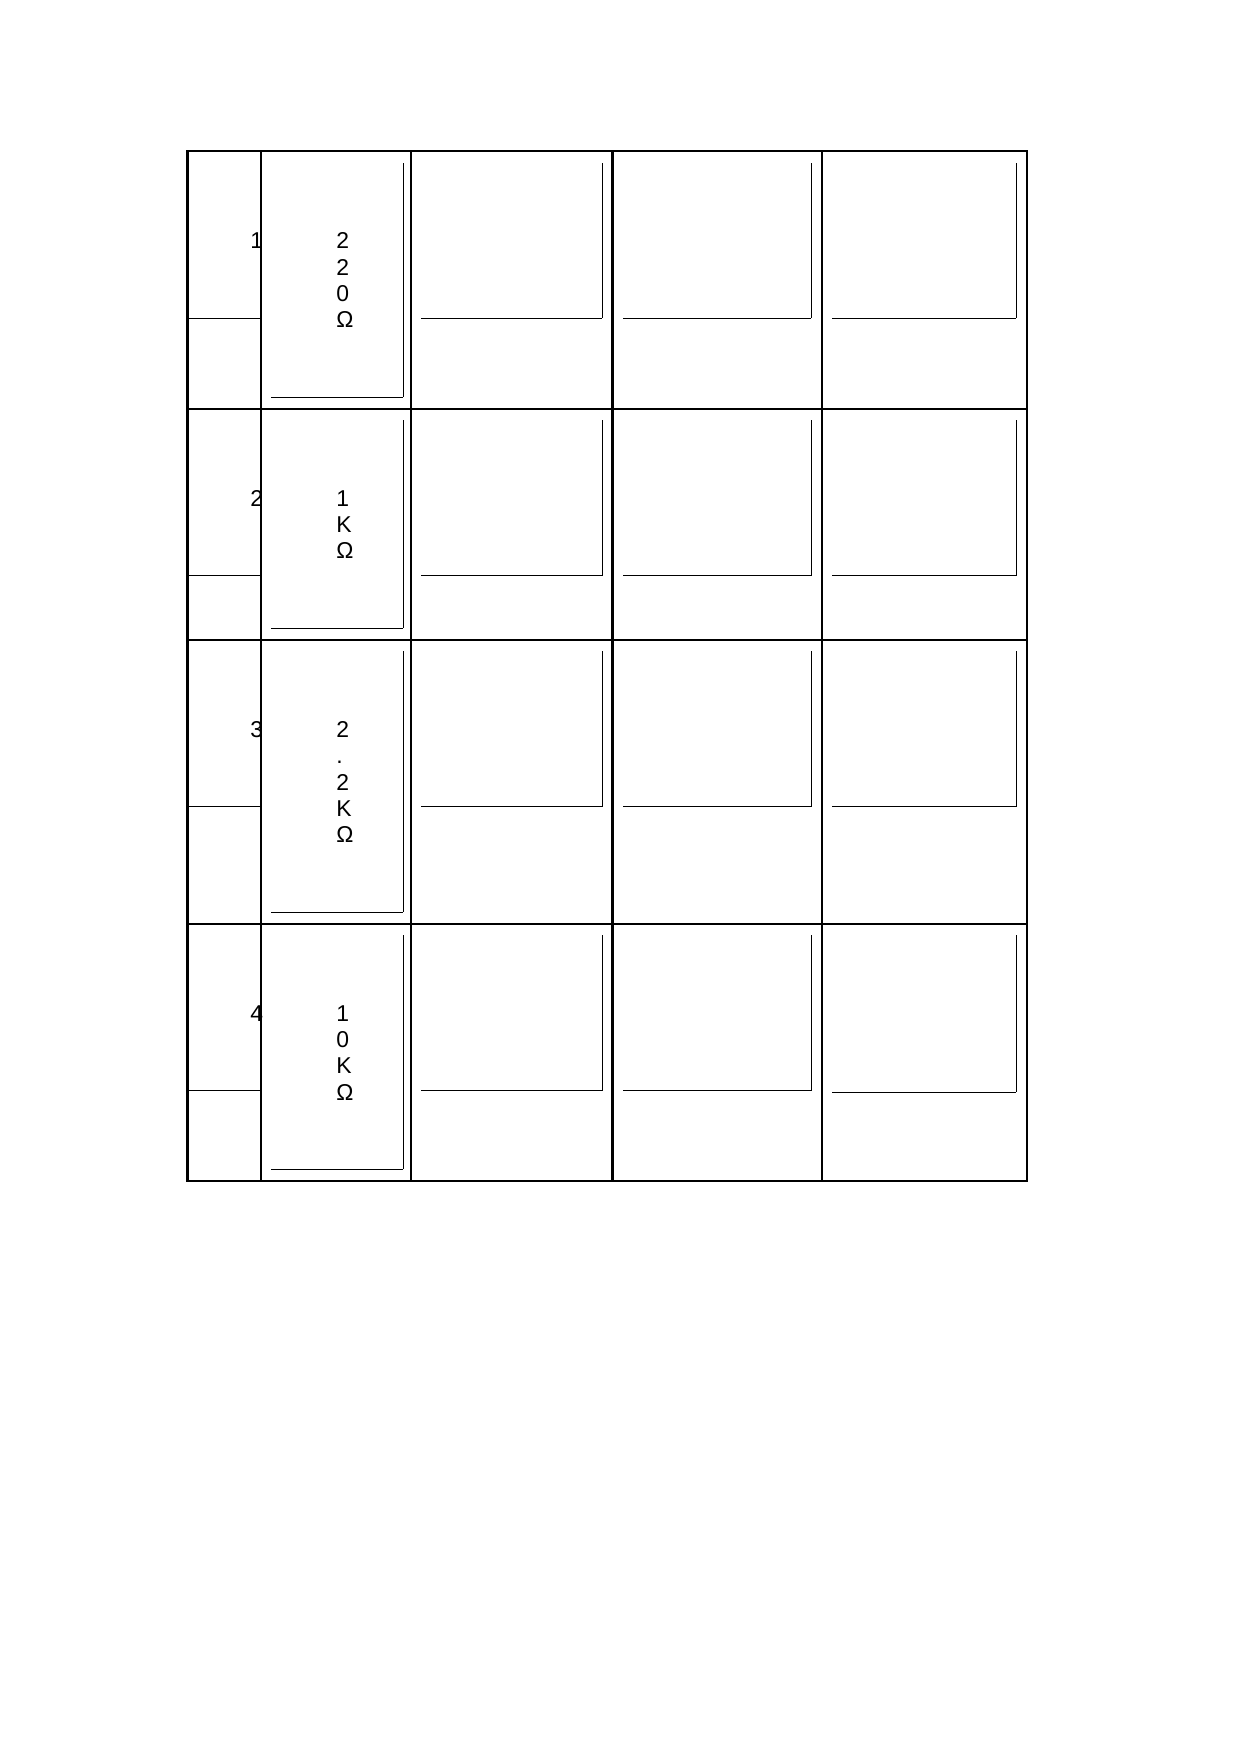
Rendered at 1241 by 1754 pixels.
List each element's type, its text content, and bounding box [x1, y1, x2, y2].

table_cell 2 [189, 410, 260, 575]
table_cell [823, 410, 1026, 639]
table_cell [412, 410, 611, 639]
table_cell [614, 152, 821, 407]
table_cell [412, 152, 611, 407]
table_cell [614, 641, 821, 922]
table_cell [823, 925, 1026, 1180]
table_cell 1ΚΩ [262, 410, 410, 639]
table_cell 4 [189, 925, 260, 1090]
table_cell 1 [189, 152, 260, 318]
table_cell [614, 410, 821, 639]
table_cell 4 [253, 1008, 258, 1016]
table_cell [823, 641, 1026, 922]
table_cell 1 [189, 319, 260, 407]
table_cell [412, 641, 611, 922]
table_cell 4 [189, 1091, 260, 1180]
table_cell [823, 152, 1026, 407]
table_cell 220Ω [262, 152, 410, 407]
table_cell 2 [189, 576, 260, 639]
table_cell 10ΚΩ [262, 925, 410, 1180]
table_cell [412, 925, 611, 1180]
table_cell [614, 925, 821, 1180]
table_cell 3 [189, 807, 260, 922]
table_cell 3 [189, 641, 260, 806]
table_cell 2.2ΚΩ [262, 641, 410, 922]
